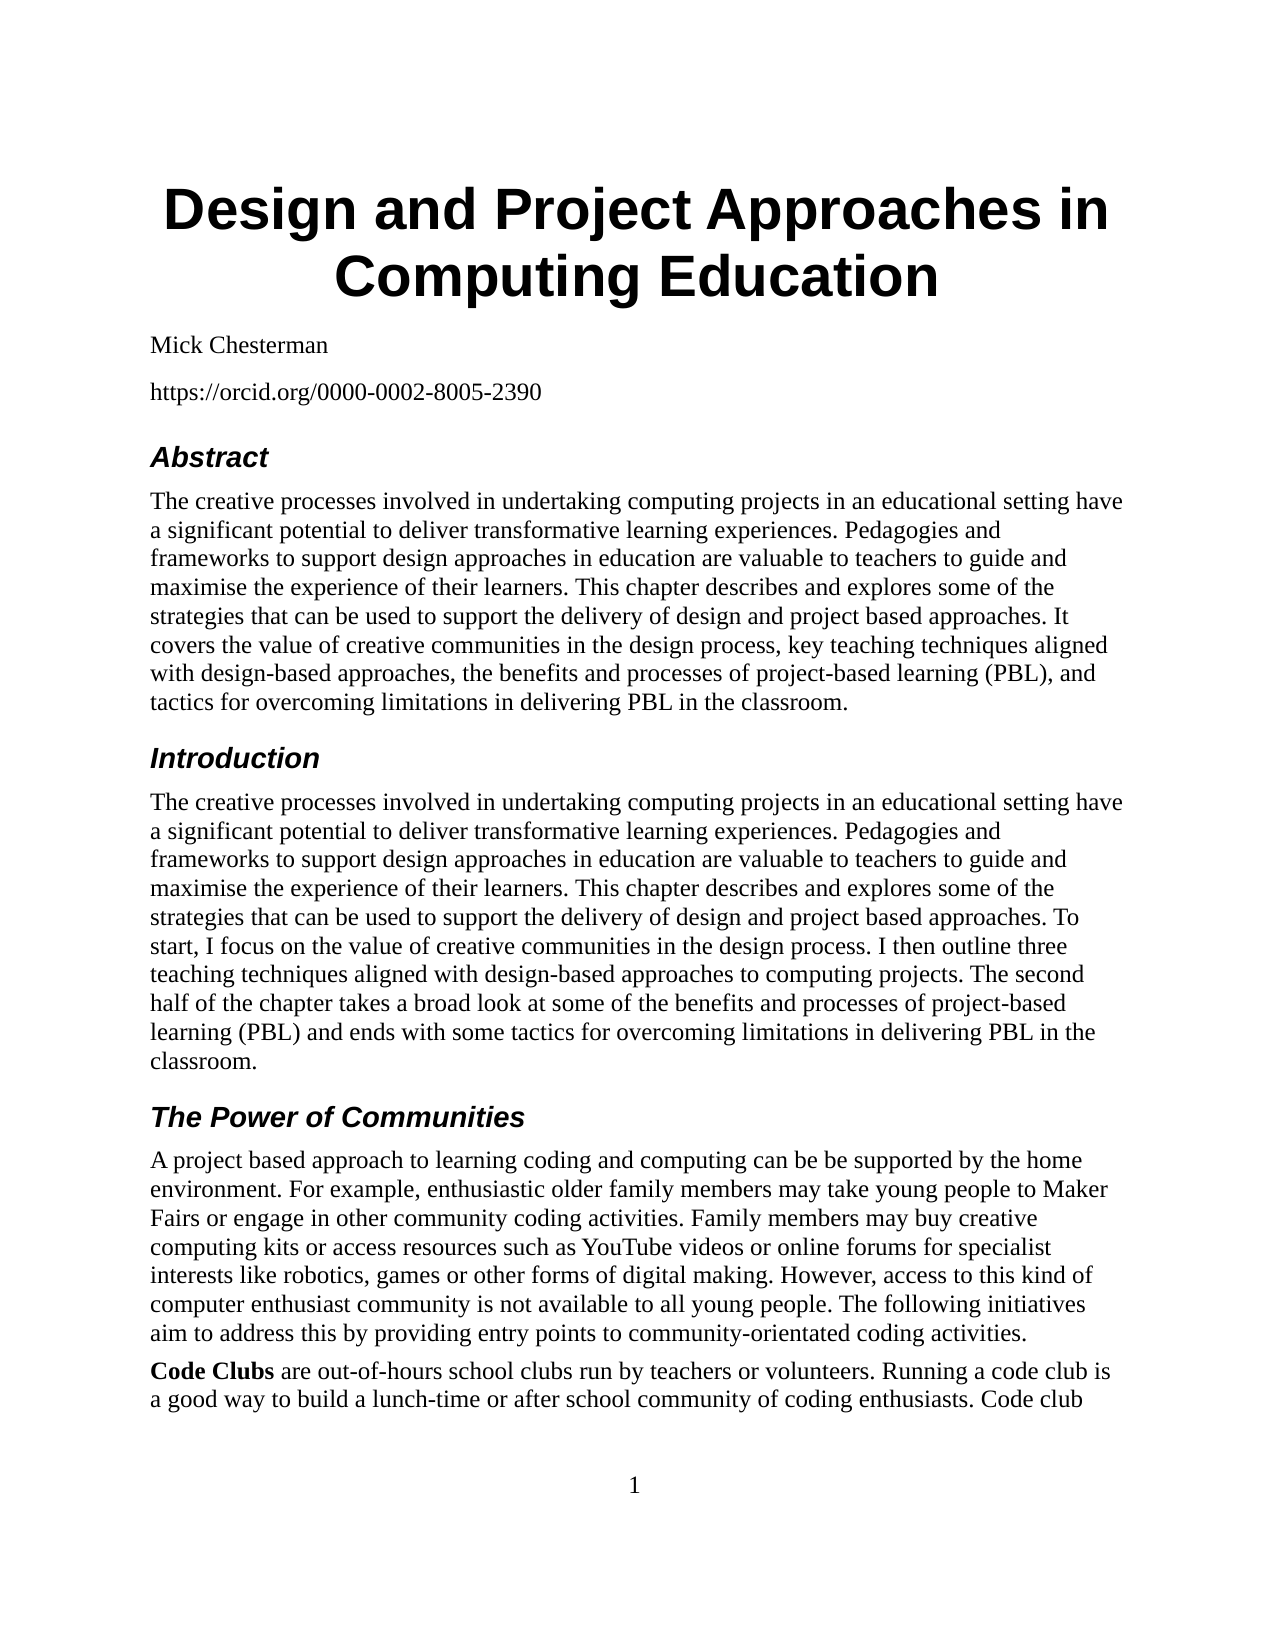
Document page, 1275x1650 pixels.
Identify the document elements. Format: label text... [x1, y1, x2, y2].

text The creative processes involved in undertaking computing projects in an educational setting have a significant potential to deliver transformative learning experiences. Pedagogies and frameworks to support design approaches in education are valuable to teachers to guide and maximise the experience of their learners. This chapter describes and explores some of the strategies that can be used to support the delivery of design and project based approaches. It covers the value of creative communities in the design process, key teaching techniques aligned with design-based approaches, the benefits and processes of project-based learning (PBL), and tactics for overcoming limitations in delivering PBL in the classroom. [150, 486, 1125, 716]
subtitle Abstract [150, 440, 1125, 473]
title Design and Project Approaches in Computing Education [150, 175, 1125, 309]
text A project based approach to learning coding and computing can be be supported by the home environment. For example, enthusiastic older family members may take young people to Maker Fairs or engage in other community coding activities. Family members may buy creative computing kits or access resources such as YouTube videos or online forums for specialist interests like robotics, games or other forms of digital making. However, access to this kind of computer enthusiast community is not available to all young people. The following initiatives aim to address this by providing entry points to community-orientated coding activities. [150, 1146, 1125, 1347]
text Mick Chesterman [150, 331, 1125, 359]
text Code Clubs are out-of-hours school clubs run by teachers or volunteers. Running a code club is a good way to build a lunch-time or after school community of coding enthusiasts. Code club [150, 1356, 1125, 1413]
subtitle Introduction [150, 741, 1125, 774]
subtitle The Power of Communities [150, 1099, 1125, 1133]
text https://orcid.org/0000-0002-8005-2390 [150, 377, 1125, 406]
text The creative processes involved in undertaking computing projects in an educational setting have a significant potential to deliver transformative learning experiences. Pedagogies and frameworks to support design approaches in education are valuable to teachers to guide and maximise the experience of their learners. This chapter describes and explores some of the strategies that can be used to support the delivery of design and project based approaches. To start, I focus on the value of creative communities in the design process. I then outline three teaching techniques aligned with design-based approaches to computing projects. The second half of the chapter takes a broad look at some of the benefits and processes of project-based learning (PBL) and ends with some tactics for overcoming limitations in delivering PBL in the classroom. [150, 787, 1125, 1074]
